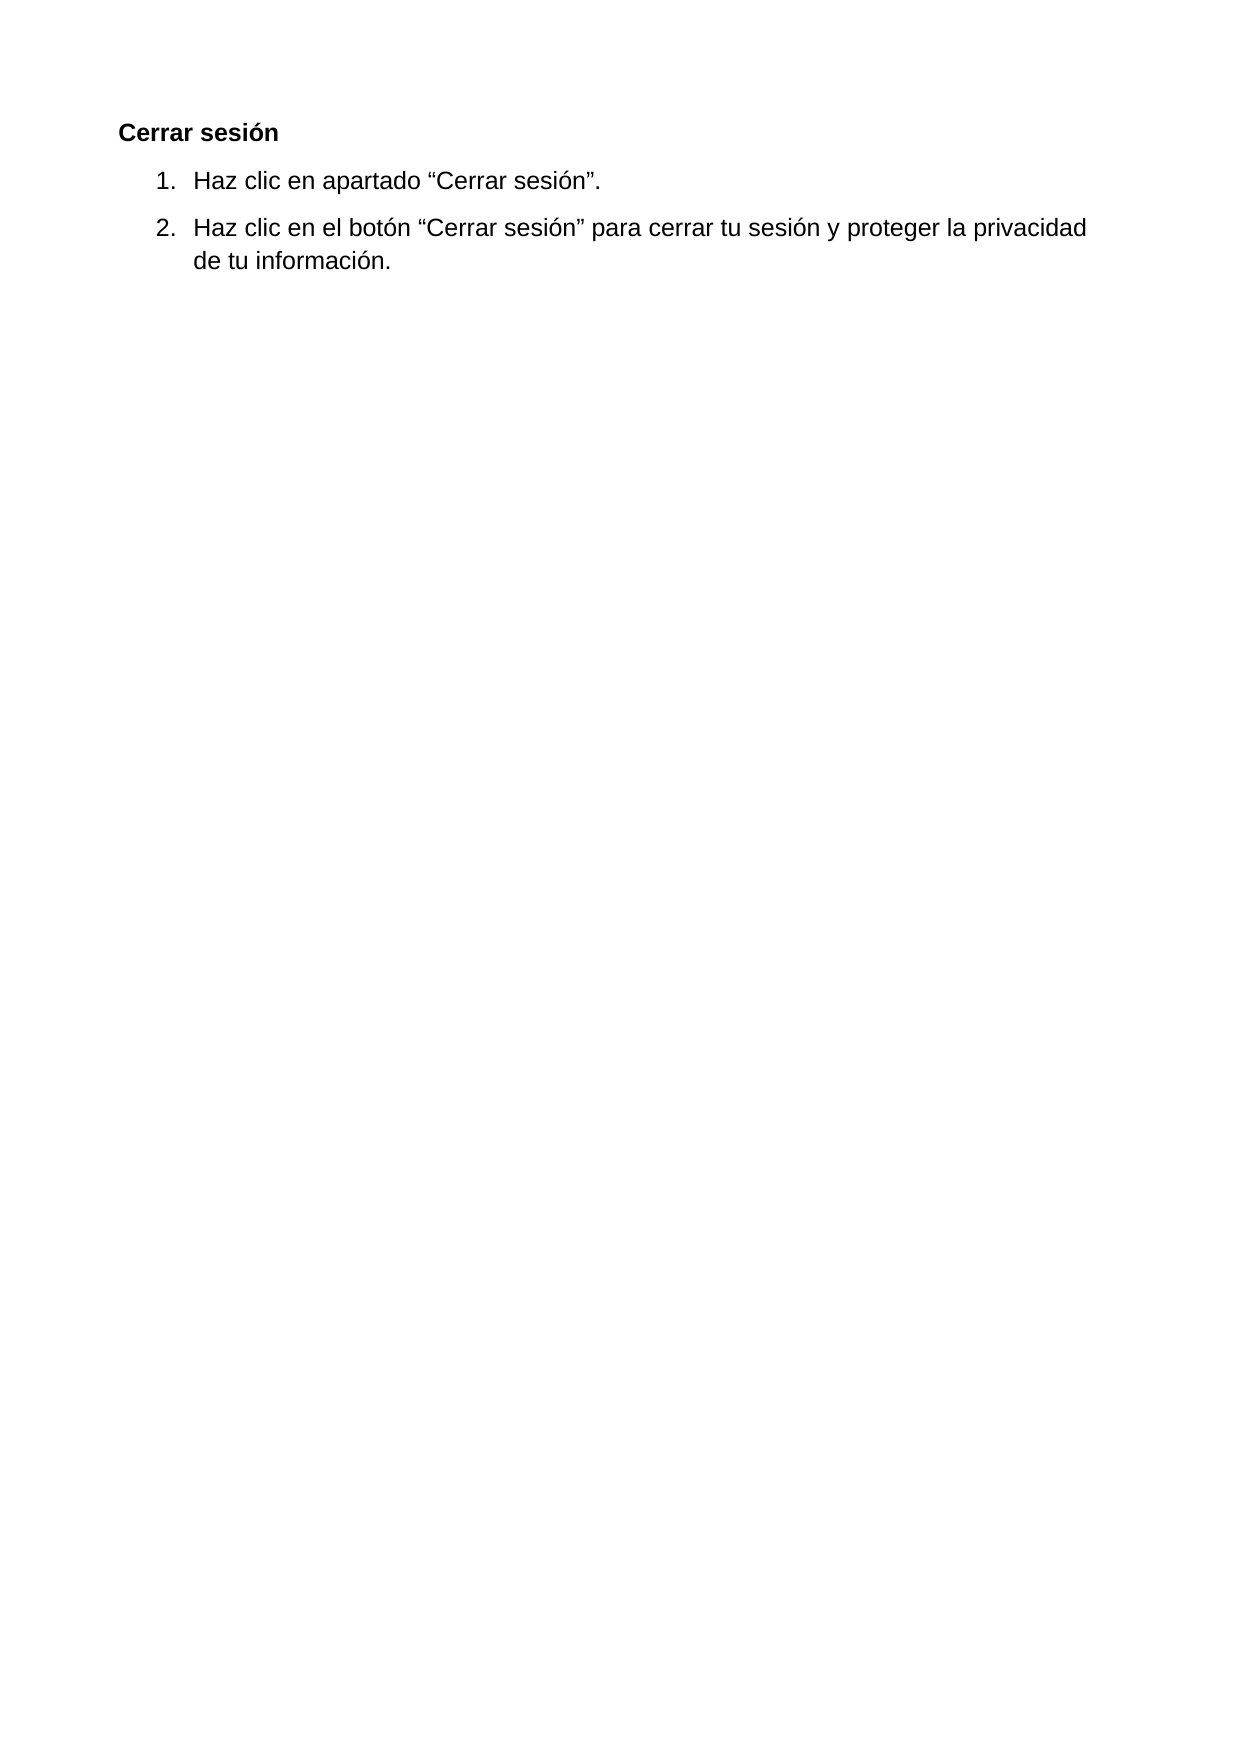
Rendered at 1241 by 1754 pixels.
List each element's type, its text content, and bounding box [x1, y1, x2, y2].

list Haz clic en apartado “Cerrar sesión”. [156, 166, 1122, 194]
text Cerrar sesión [118, 118, 1122, 147]
list Haz clic en el botón “Cerrar sesión” para cerrar tu sesión y proteger la privacidad de tu información. [156, 213, 1122, 275]
